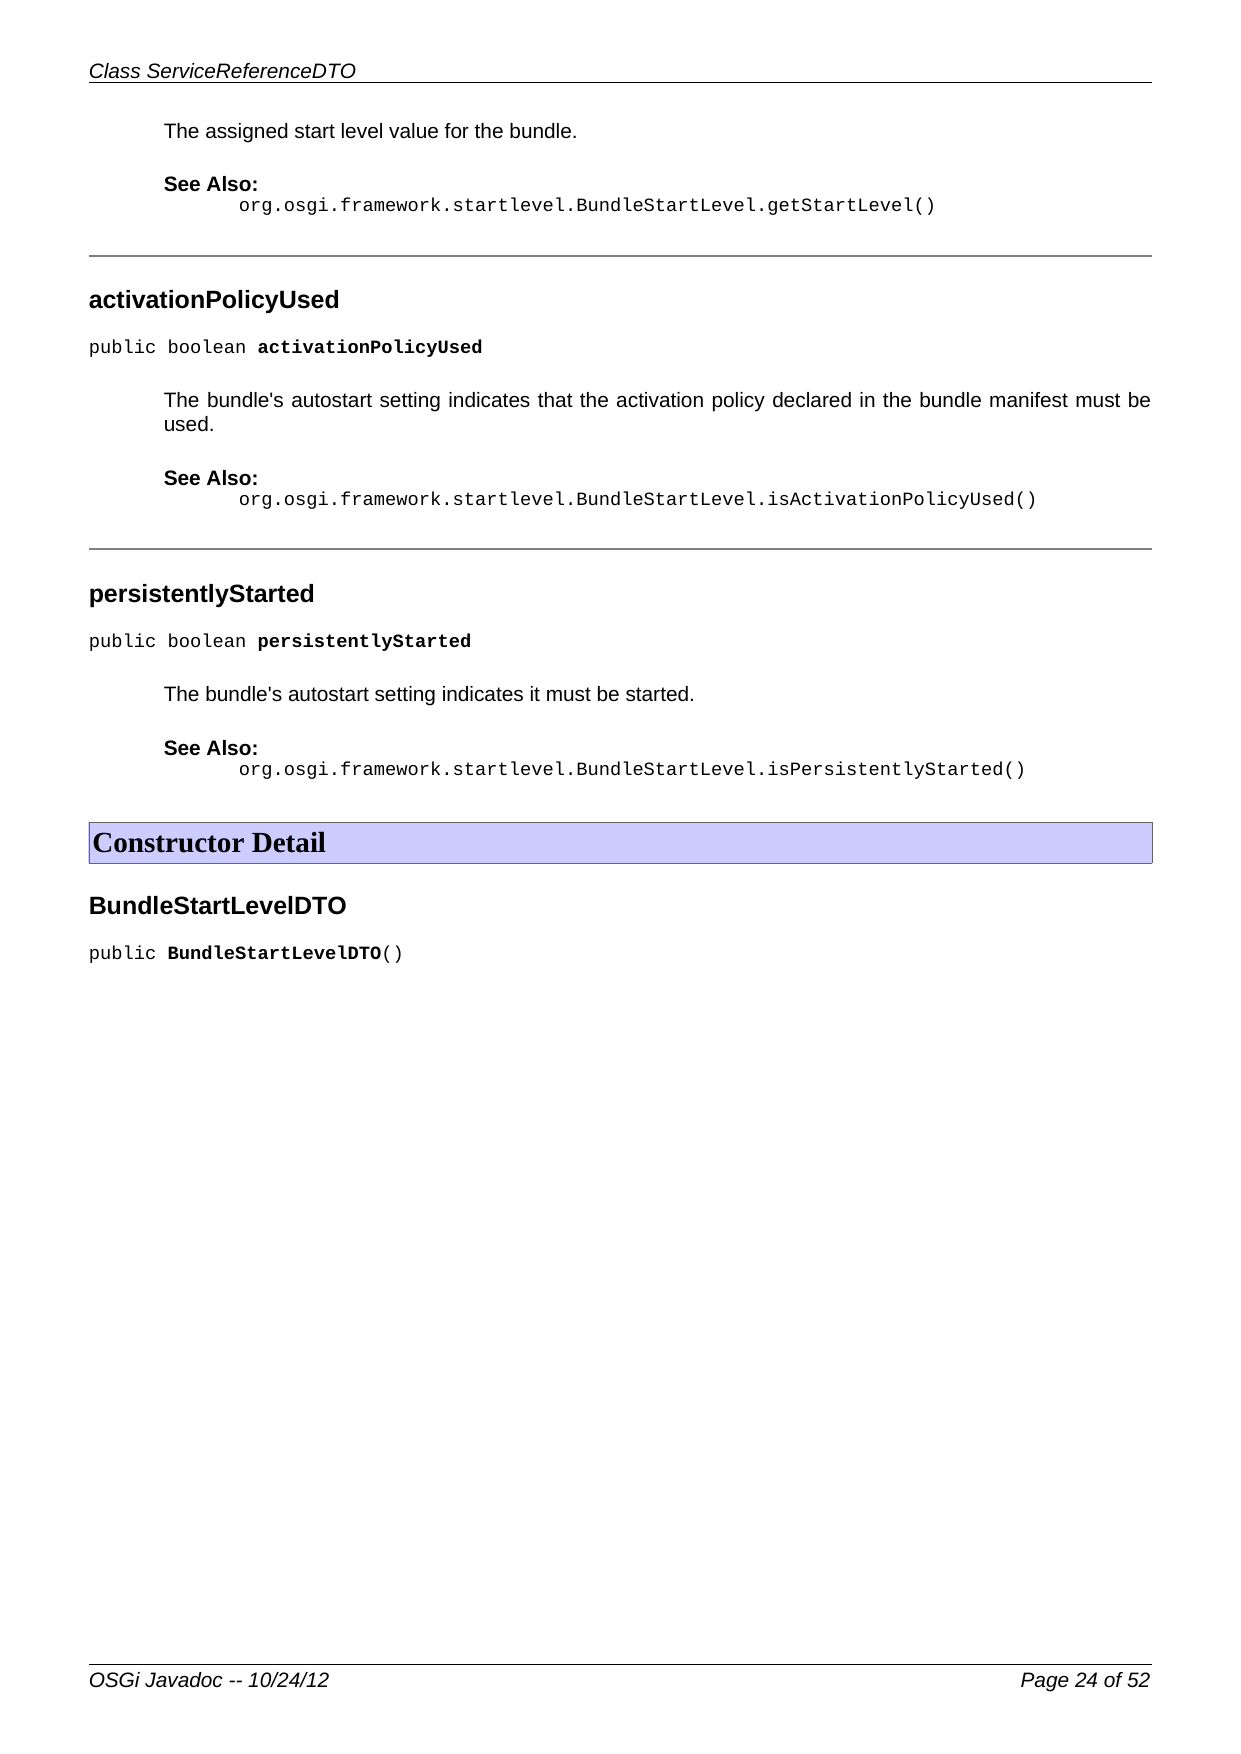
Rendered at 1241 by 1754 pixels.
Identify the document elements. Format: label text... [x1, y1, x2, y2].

text org.osgi.framework.startlevel.BundleStartLevel.getStartLevel() [238, 196, 1152, 217]
text See Also: [163, 735, 1152, 759]
text See Also: [163, 172, 1152, 196]
text public boolean persistentlyStarted [88, 632, 1152, 653]
text The assigned start level value for the bundle. [163, 118, 1152, 142]
text See Also: [163, 465, 1152, 489]
text org.osgi.framework.startlevel.BundleStartLevel.isPersistentlyStarted() [238, 759, 1152, 781]
subtitle Constructor Detail [90, 823, 1152, 863]
subtitle activationPolicyUsed [88, 285, 1152, 314]
text The bundle's autostart setting indicates it must be started. [163, 682, 1152, 706]
text The bundle's autostart setting indicates that the activation policy declared in the bundle manifest must be used. [163, 388, 1152, 436]
text org.osgi.framework.startlevel.BundleStartLevel.isActivationPolicyUsed() [238, 489, 1152, 511]
subtitle persistentlyStarted [88, 579, 1152, 608]
text public boolean activationPolicyUsed [88, 338, 1152, 359]
text public BundleStartLevelDTO() [88, 944, 1152, 965]
subtitle BundleStartLevelDTO [88, 891, 1152, 920]
